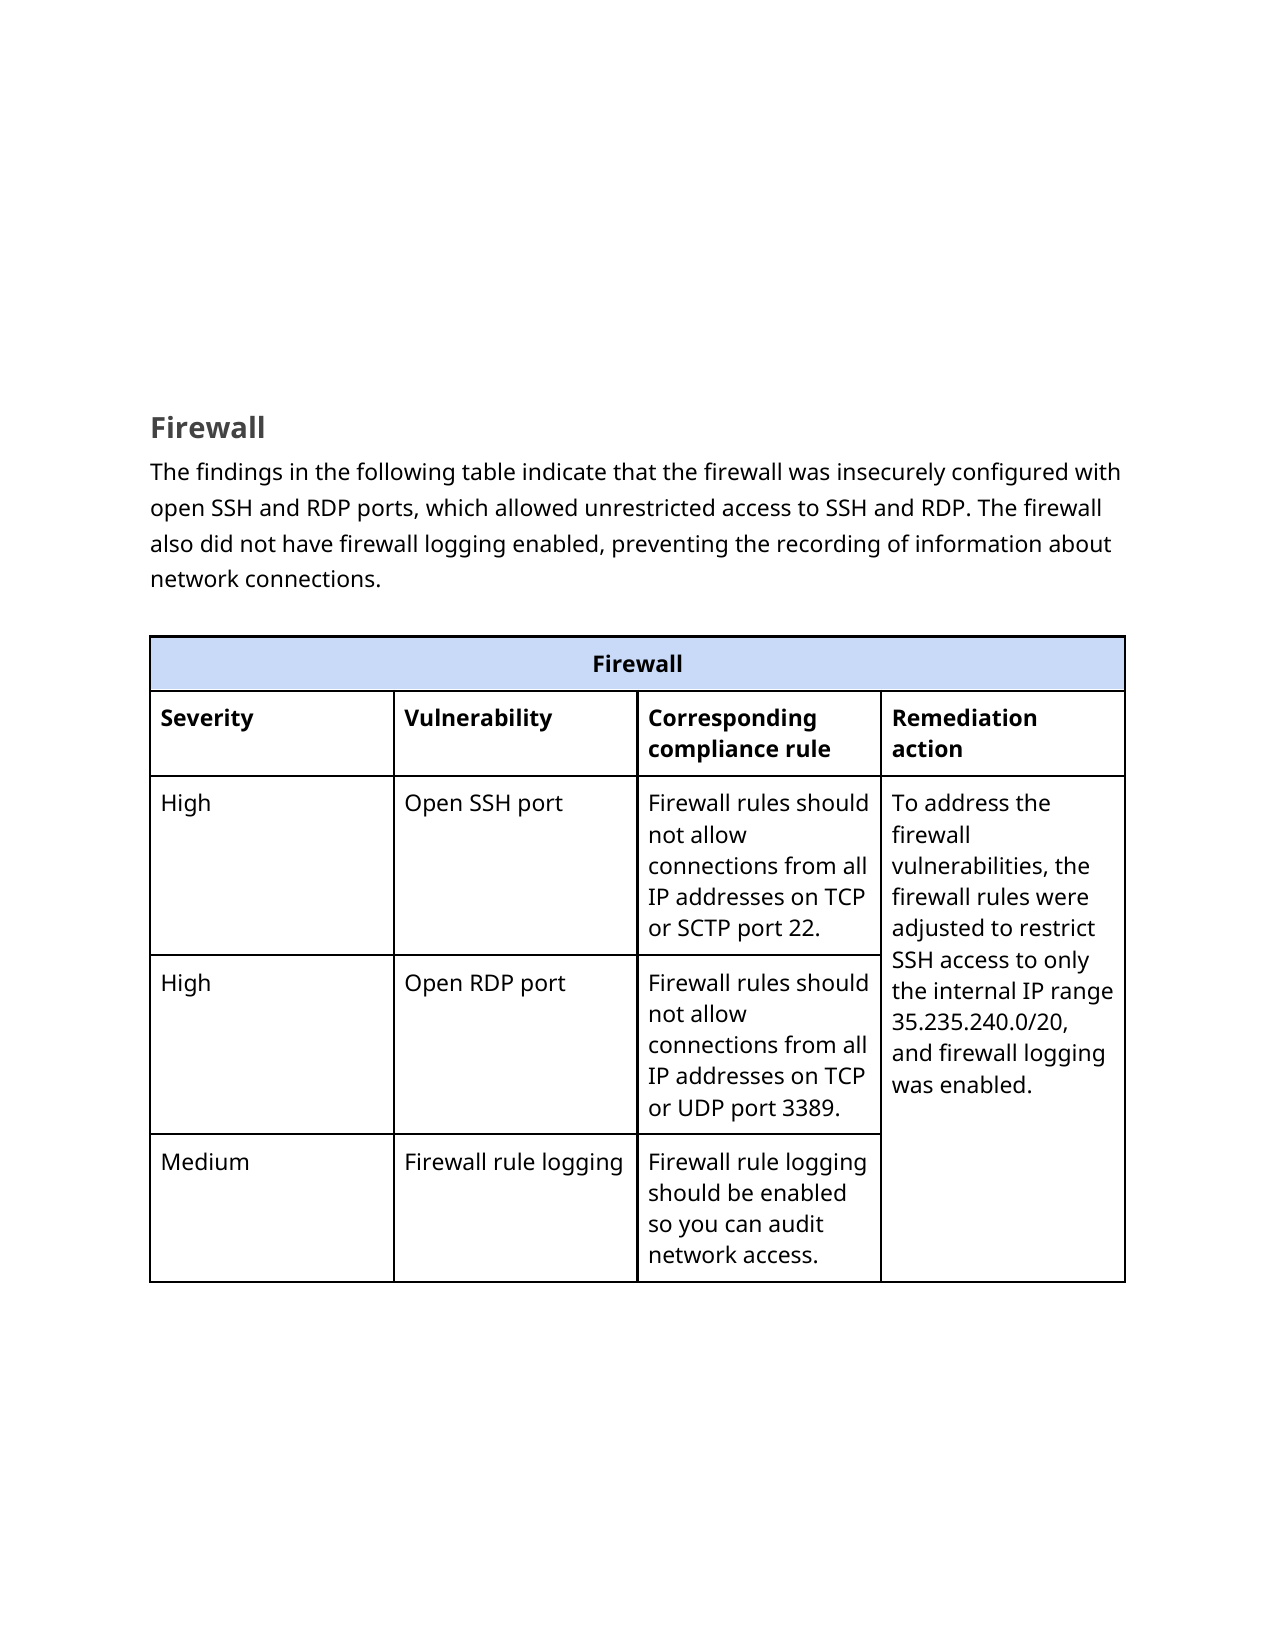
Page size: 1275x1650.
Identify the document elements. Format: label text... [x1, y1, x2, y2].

table_cell High [151, 956, 393, 1133]
table_cell High [151, 777, 393, 954]
table_cell Open RDP port [395, 956, 636, 1133]
table_cell Firewall rules should not allow connections from all IP addresses on TCP or UDP port 3389. [639, 956, 880, 1133]
table_cell Firewall rules should not allow connections from all IP addresses on TCP or SCTP port 22. [639, 777, 880, 954]
table_cell Open SSH port [395, 777, 636, 954]
table_header Firewall [151, 638, 1124, 689]
table_cell Vulnerability [395, 692, 636, 775]
table_cell Remediation action [882, 692, 1124, 775]
table_cell Medium [151, 1135, 393, 1281]
text The findings in the following table indicate that the firewall was insecurely configured with open SSH and RDP ports, which allowed unrestricted access to SSH and RDP. The firewall also did not have firewall logging enabled, preventing the recording of information about network connections. [150, 456, 1125, 595]
table_cell Corresponding compliance rule [639, 692, 880, 775]
table_cell Severity [151, 692, 393, 775]
table_cell Firewall rule logging should be enabled so you can audit network access. [639, 1135, 880, 1281]
table_cell To address the firewall vulnerabilities, the firewall rules were adjusted to restrict SSH access to only the internal IP range 35.235.240.0/20, and firewall logging was enabled. [882, 777, 1124, 1281]
table_cell Firewall rule logging [395, 1135, 636, 1281]
subtitle Firewall [150, 408, 1125, 447]
